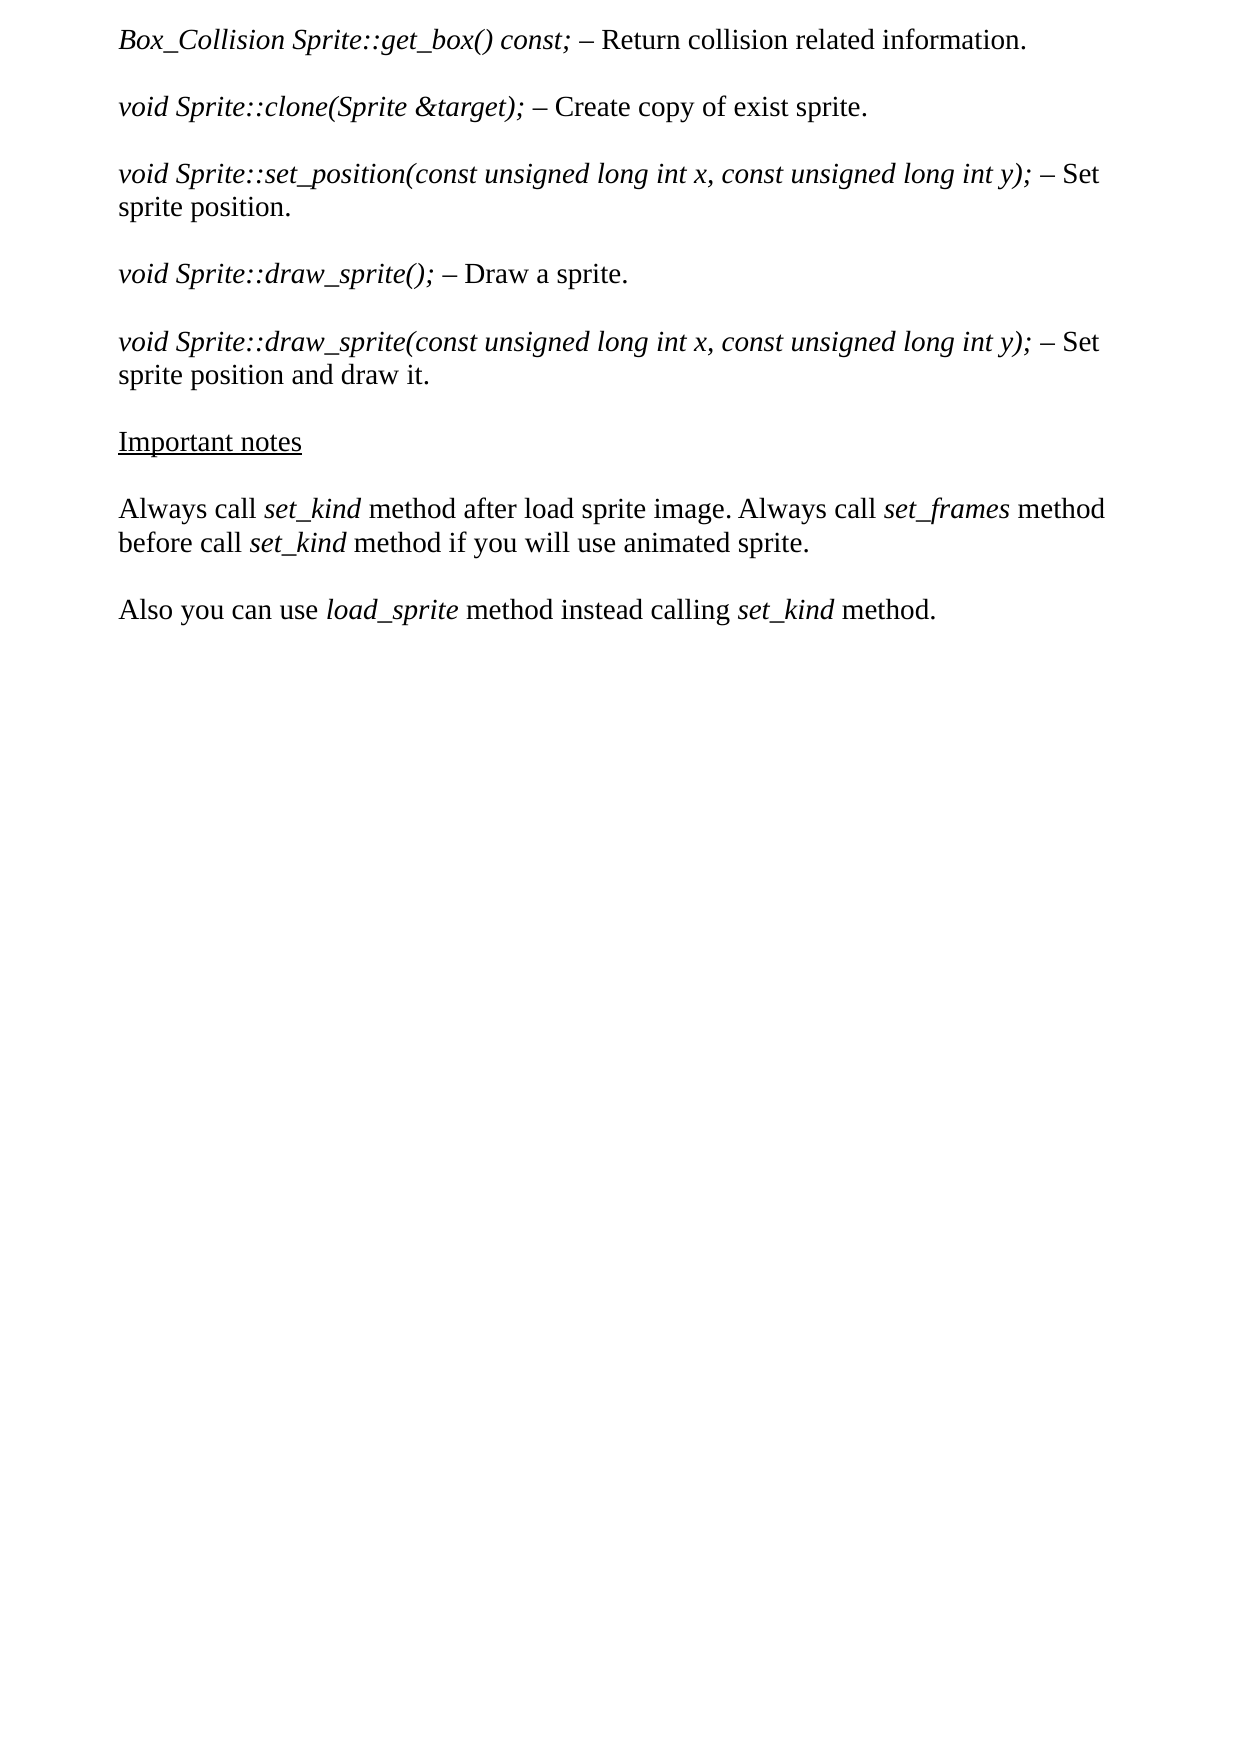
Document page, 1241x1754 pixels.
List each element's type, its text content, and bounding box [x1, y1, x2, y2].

text void Sprite::clone(Sprite &target); – Create copy of exist sprite. [118, 89, 1122, 122]
text void Sprite::draw_sprite(const unsigned long int x, const unsigned long int y); – Set sprite position and draw it. [118, 324, 1122, 391]
text Important notes [118, 424, 1122, 458]
text void Sprite::set_position(const unsigned long int x, const unsigned long int y); – Set sprite position. [118, 156, 1122, 223]
text Also you can use load_sprite method instead calling set_kind method. [118, 592, 1122, 626]
text void Sprite::draw_sprite(); – Draw a sprite. [118, 257, 1122, 290]
text Box_Collision Sprite::get_box() const; – Return collision related information. [118, 22, 1122, 55]
text Always call set_kind method after load sprite image. Always call set_frames method before call set_kind method if you will use animated sprite. [118, 491, 1122, 558]
